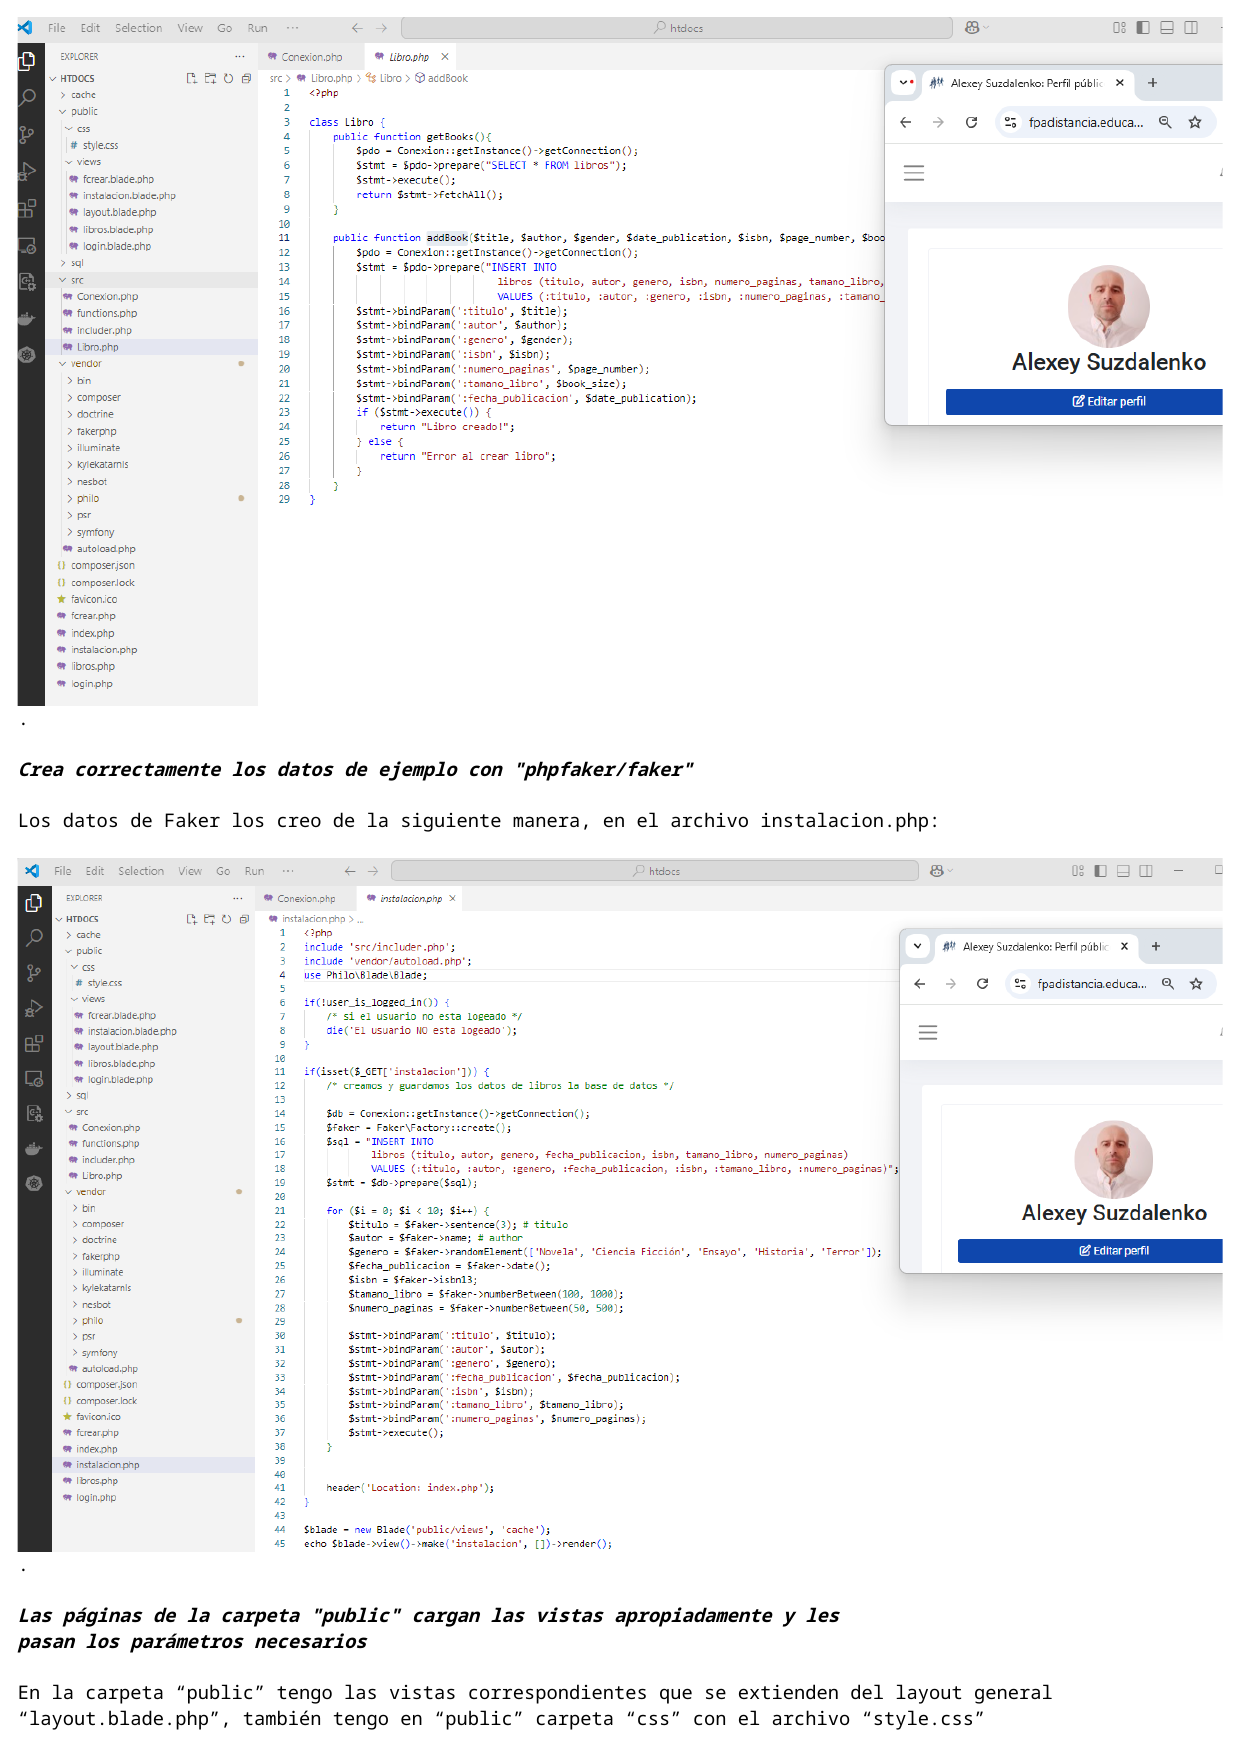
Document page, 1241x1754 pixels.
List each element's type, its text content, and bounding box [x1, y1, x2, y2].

text . [18, 1552, 1222, 1577]
text Crea correctamente los datos de ejemplo con "phpfaker/faker" [18, 757, 1222, 782]
text Las páginas de la carpeta "public" cargan las vistas apropiadamente y les pasan los parámetros necesarios [18, 1603, 1222, 1654]
text . [18, 706, 1222, 731]
text En la carpeta “public” tengo las vistas correspondientes que se extienden del layout general “layout.blade.php”, también tengo en “public” carpeta “css” con el archivo “style.css” [18, 1679, 1222, 1730]
text Los datos de Faker los creo de la siguiente manera, en el archivo instalacion.php: [18, 808, 1222, 833]
picture [17, 858, 1223, 1552]
picture [17, 17, 1223, 706]
